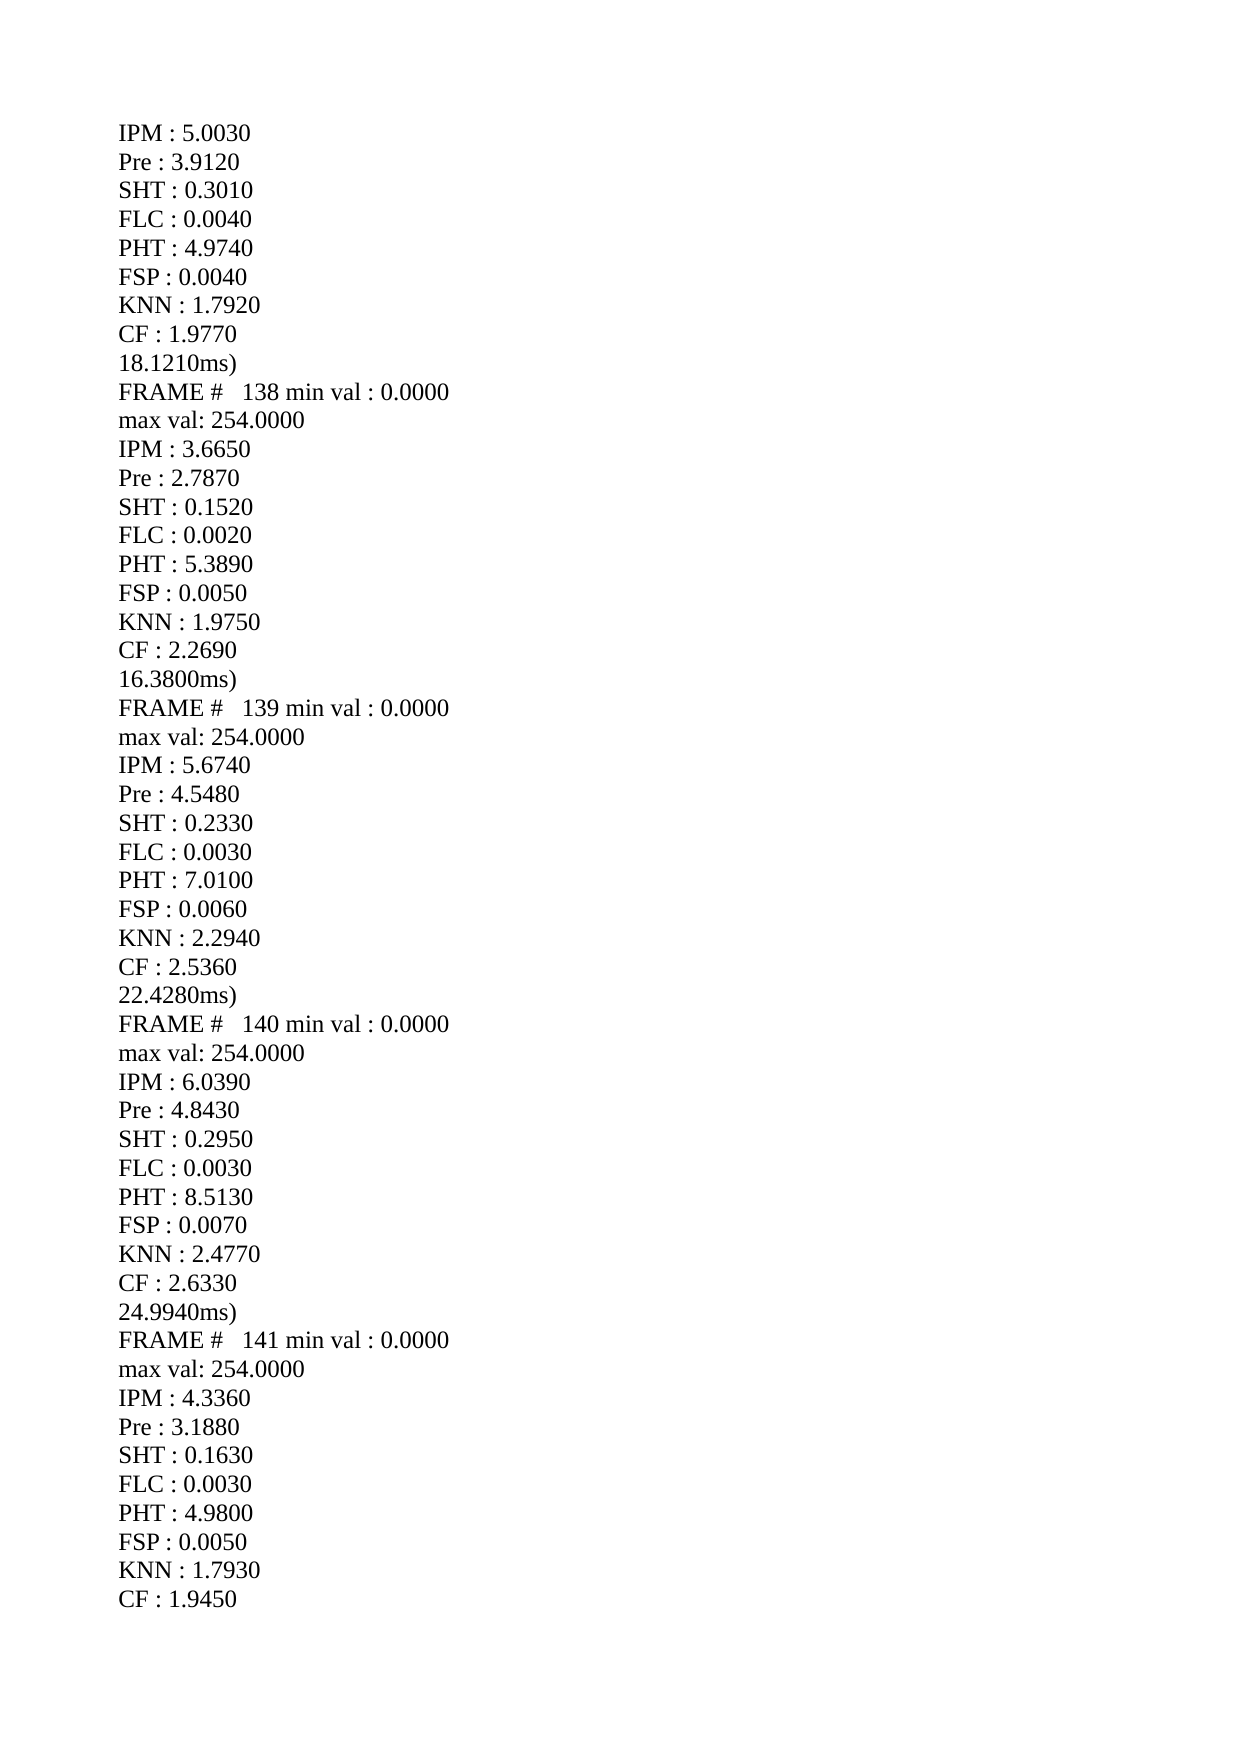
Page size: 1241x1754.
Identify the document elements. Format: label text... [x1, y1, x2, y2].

text 22.4280ms) [118, 981, 1122, 1009]
text FSP : 0.0060 [118, 894, 1122, 923]
text Pre : 3.9120 [118, 147, 1122, 176]
text KNN : 1.7920 [118, 291, 1122, 319]
text max val: 254.0000 [118, 1354, 1122, 1383]
text IPM : 4.3360 [118, 1383, 1122, 1412]
text FLC : 0.0030 [118, 1153, 1122, 1182]
text IPM : 5.6740 [118, 751, 1122, 779]
text SHT : 0.1520 [118, 492, 1122, 521]
text CF : 1.9450 [118, 1584, 1122, 1613]
text FRAME # 141 min val : 0.0000 [118, 1326, 1122, 1354]
text FSP : 0.0070 [118, 1211, 1122, 1239]
text max val: 254.0000 [118, 406, 1122, 434]
text KNN : 2.2940 [118, 923, 1122, 952]
text 16.3800ms) [118, 664, 1122, 693]
text 24.9940ms) [118, 1297, 1122, 1326]
text Pre : 4.8430 [118, 1096, 1122, 1124]
text FLC : 0.0040 [118, 204, 1122, 233]
text CF : 2.5360 [118, 952, 1122, 981]
text KNN : 1.7930 [118, 1556, 1122, 1584]
text PHT : 5.3890 [118, 549, 1122, 578]
text 18.1210ms) [118, 348, 1122, 377]
text FLC : 0.0020 [118, 521, 1122, 549]
text KNN : 2.4770 [118, 1239, 1122, 1268]
text IPM : 3.6650 [118, 434, 1122, 463]
text PHT : 4.9800 [118, 1498, 1122, 1527]
text Pre : 3.1880 [118, 1412, 1122, 1441]
text FRAME # 138 min val : 0.0000 [118, 377, 1122, 406]
text FLC : 0.0030 [118, 837, 1122, 866]
text PHT : 4.9740 [118, 233, 1122, 262]
text IPM : 5.0030 [118, 118, 1122, 147]
text IPM : 6.0390 [118, 1067, 1122, 1096]
text PHT : 8.5130 [118, 1182, 1122, 1211]
text SHT : 0.1630 [118, 1441, 1122, 1469]
text KNN : 1.9750 [118, 607, 1122, 636]
text SHT : 0.2950 [118, 1124, 1122, 1153]
text CF : 2.6330 [118, 1268, 1122, 1297]
text Pre : 2.7870 [118, 463, 1122, 492]
text SHT : 0.2330 [118, 808, 1122, 837]
text Pre : 4.5480 [118, 779, 1122, 808]
text FRAME # 140 min val : 0.0000 [118, 1009, 1122, 1038]
text SHT : 0.3010 [118, 176, 1122, 204]
text FSP : 0.0040 [118, 262, 1122, 291]
text PHT : 7.0100 [118, 866, 1122, 894]
text CF : 1.9770 [118, 319, 1122, 348]
text max val: 254.0000 [118, 1038, 1122, 1067]
text FSP : 0.0050 [118, 578, 1122, 607]
text CF : 2.2690 [118, 636, 1122, 664]
text FRAME # 139 min val : 0.0000 [118, 693, 1122, 722]
text FLC : 0.0030 [118, 1469, 1122, 1498]
text max val: 254.0000 [118, 722, 1122, 751]
text FSP : 0.0050 [118, 1527, 1122, 1556]
